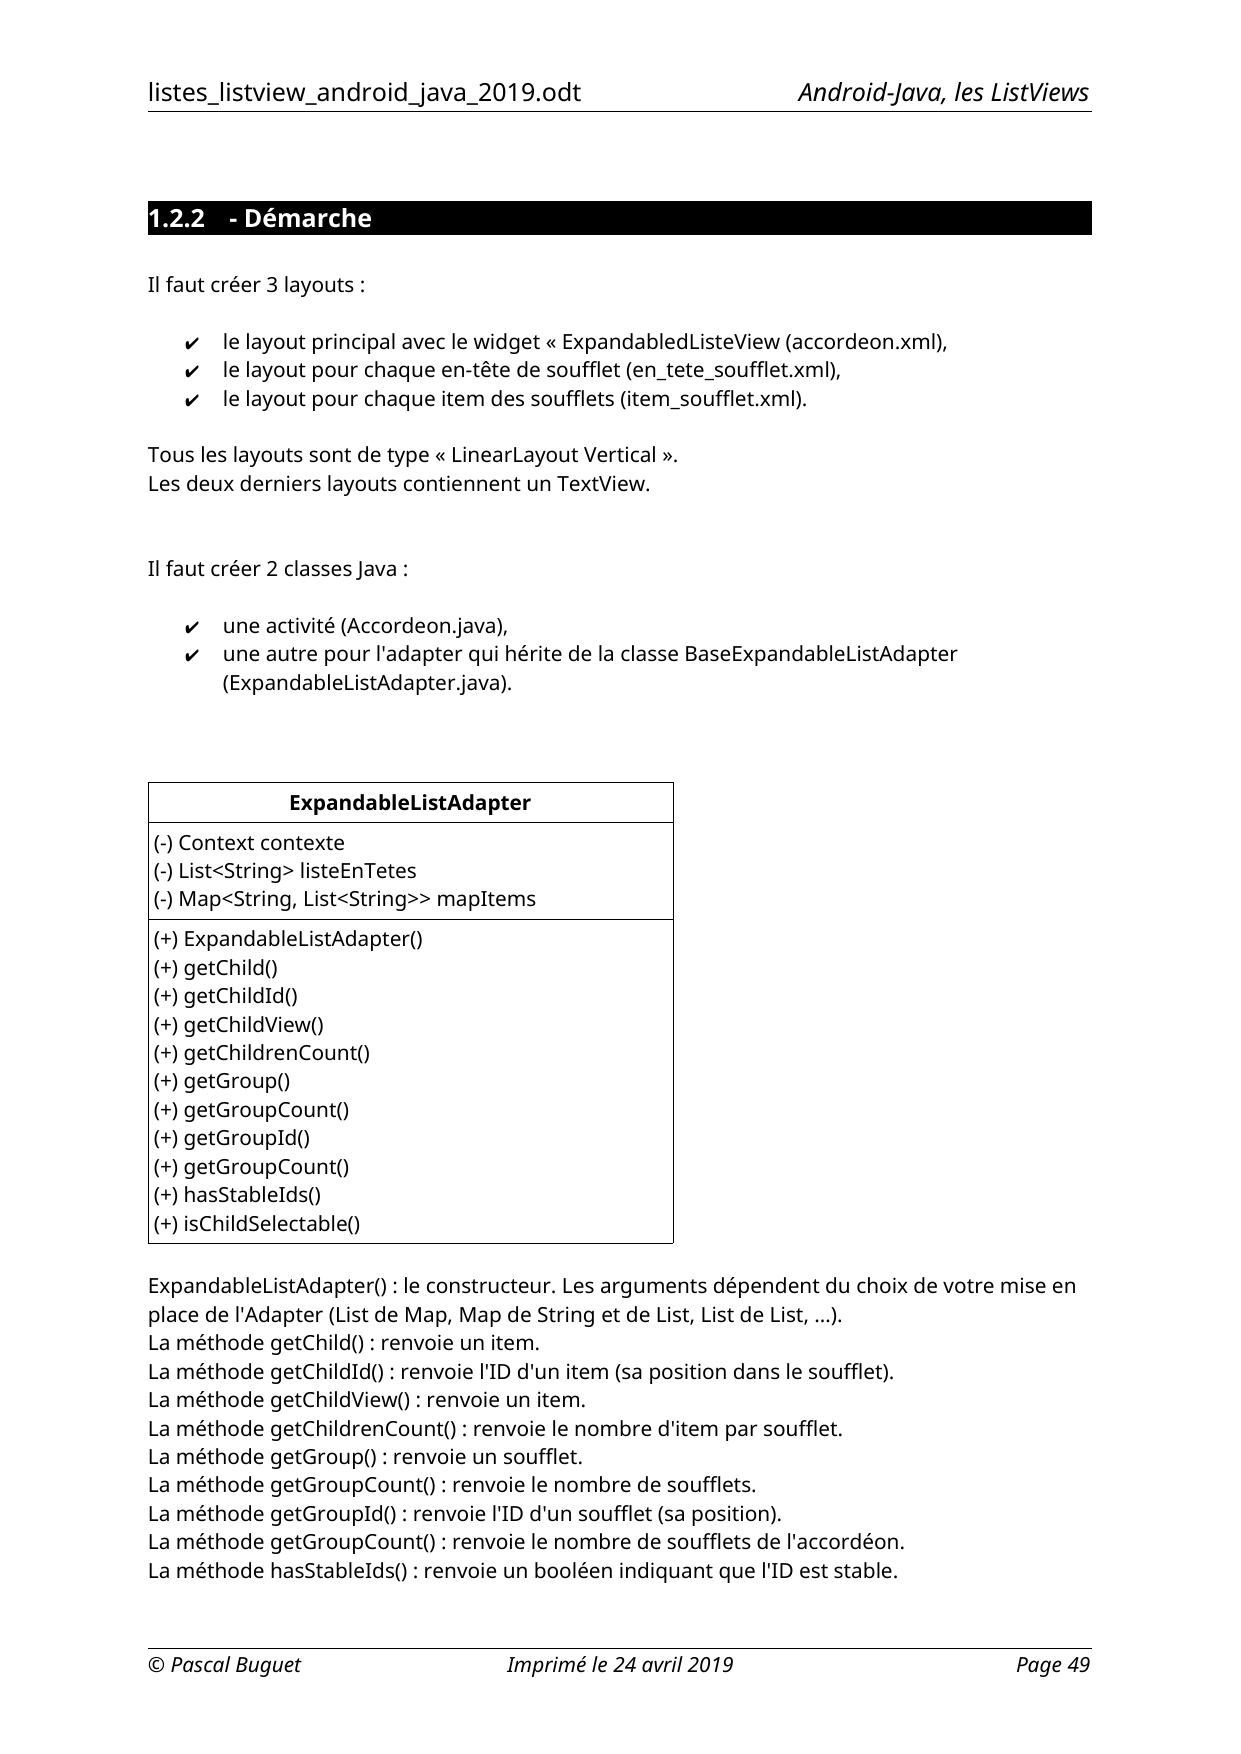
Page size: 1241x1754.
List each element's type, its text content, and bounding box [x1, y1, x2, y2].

list une autre pour l'adapter qui hérite de la classe BaseExpandableListAdapter (ExpandableListAdapter.java). [185, 639, 1092, 696]
text La méthode getGroupId() : renvoie l'ID d'un soufflet (sa position). [148, 1499, 1092, 1527]
text La méthode hasStableIds() : renvoie un booléen indiquant que l'ID est stable. [148, 1556, 1092, 1584]
subtitle - Démarche [148, 201, 1092, 235]
list le layout pour chaque item des soufflets (item_soufflet.xml). [185, 384, 1092, 412]
list le layout pour chaque en-tête de soufflet (en_tete_soufflet.xml), [185, 355, 1092, 384]
table_cell (-) Context contexte (-) List<String> listeEnTetes (-) Map<String, List<String>> mapItems [149, 823, 673, 919]
list une activité (Accordeon.java), [185, 611, 1092, 639]
text La méthode getChildId() : renvoie l'ID d'un item (sa position dans le soufflet). [148, 1357, 1092, 1385]
text Les deux derniers layouts contiennent un TextView. [148, 469, 1092, 497]
text La méthode getGroupCount() : renvoie le nombre de soufflets de l'accordéon. [148, 1527, 1092, 1556]
text La méthode getChild() : renvoie un item. [148, 1328, 1092, 1357]
text ExpandableListAdapter() : le constructeur. Les arguments dépendent du choix de votre mise en place de l'Adapter (List de Map, Map de String et de List, List de List, …). [148, 1272, 1092, 1328]
text La méthode getGroupCount() : renvoie le nombre de soufflets. [148, 1471, 1092, 1499]
table_cell (+) ExpandableListAdapter() (+) getChild() (+) getChildId() (+) getChildView() (+) getChildrenCount() (+) getGroup() (+) getGroupCount() (+) getGroupId() (+) getGroupCount() (+) hasStableIds() (+) isChildSelectable() [149, 920, 673, 1243]
text La méthode getGroup() : renvoie un soufflet. [148, 1442, 1092, 1471]
text La méthode getChildView() : renvoie un item. [148, 1385, 1092, 1414]
text Il faut créer 3 layouts : [148, 270, 1092, 298]
text Tous les layouts sont de type « LinearLayout Vertical ». [148, 441, 1092, 469]
text Il faut créer 2 classes Java : [148, 554, 1092, 583]
text La méthode getChildrenCount() : renvoie le nombre d'item par soufflet. [148, 1414, 1092, 1442]
table_header ExpandableListAdapter [149, 783, 673, 822]
list le layout principal avec le widget « ExpandabledListeView (accordeon.xml), [185, 327, 1092, 355]
